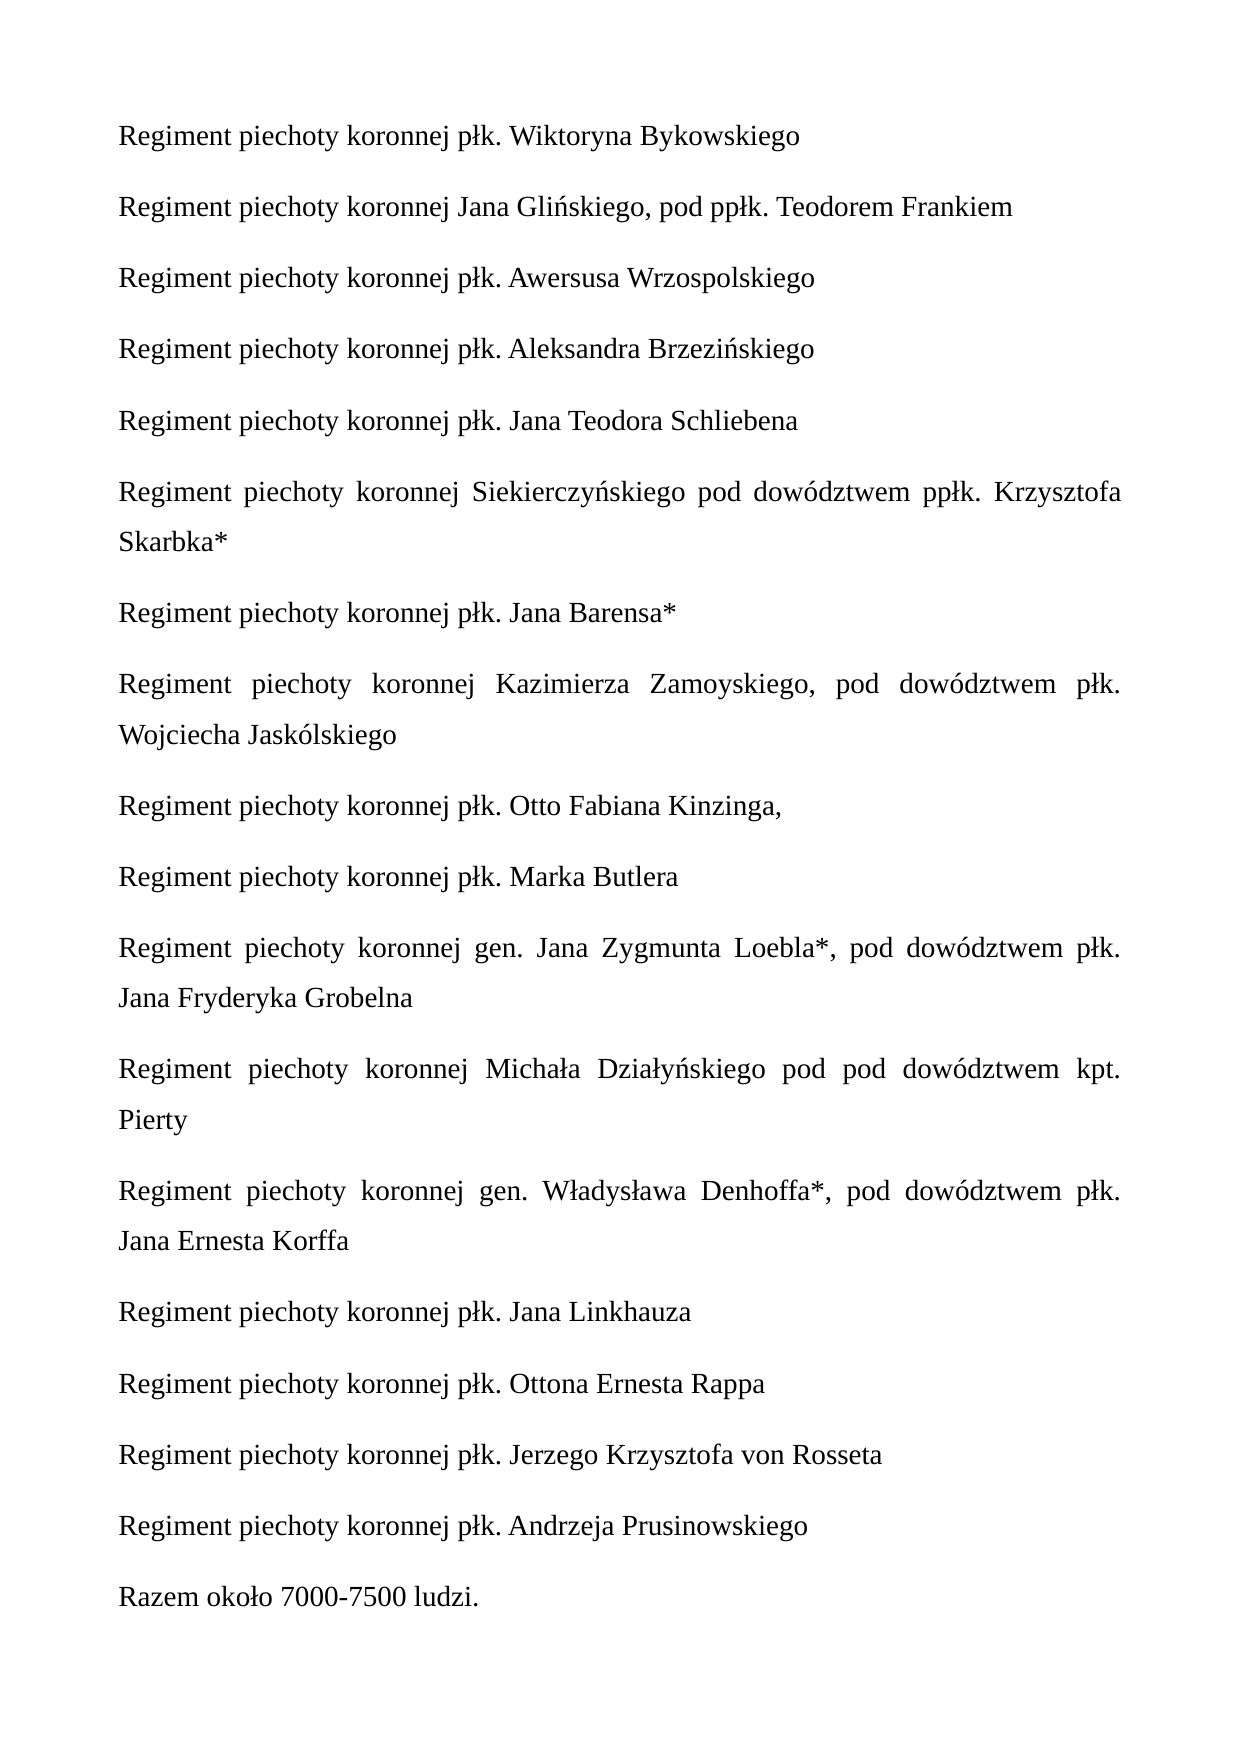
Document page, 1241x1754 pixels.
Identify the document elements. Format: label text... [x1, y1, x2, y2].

text Regiment piechoty koronnej płk. Jana Linkhauza [118, 1294, 1122, 1328]
text Regiment piechoty koronnej gen. Władysława Denhoffa*, pod dowództwem płk. Jana Ernesta Korffa [118, 1173, 1122, 1257]
text Regiment piechoty koronnej Siekierczyńskiego pod dowództwem ppłk. Krzysztofa Skarbka* [118, 474, 1122, 558]
text Razem około 7000-7500 ludzi. [118, 1579, 1122, 1613]
text Regiment piechoty koronnej płk. Jerzego Krzysztofa von Rosseta [118, 1437, 1122, 1470]
text Regiment piechoty koronnej płk. Jana Barensa* [118, 595, 1122, 629]
text Regiment piechoty koronnej płk. Aleksandra Brzezińskiego [118, 332, 1122, 365]
text Regiment piechoty koronnej płk. Jana Teodora Schliebena [118, 403, 1122, 436]
text Regiment piechoty koronnej Jana Glińskiego, pod ppłk. Teodorem Frankiem [118, 189, 1122, 223]
text Regiment piechoty koronnej płk. Andrzeja Prusinowskiego [118, 1508, 1122, 1542]
text Regiment piechoty koronnej płk. Awersusa Wrzospolskiego [118, 260, 1122, 294]
text Regiment piechoty koronnej Michała Działyńskiego pod pod dowództwem kpt. Pierty [118, 1052, 1122, 1136]
text Regiment piechoty koronnej płk. Marka Butlera [118, 859, 1122, 893]
text Regiment piechoty koronnej płk. Ottona Ernesta Rappa [118, 1366, 1122, 1399]
text Regiment piechoty koronnej płk. Otto Fabiana Kinzinga, [118, 788, 1122, 821]
text Regiment piechoty koronnej Kazimierza Zamoyskiego, pod dowództwem płk. Wojciecha Jaskólskiego [118, 666, 1122, 750]
text Regiment piechoty koronnej gen. Jana Zygmunta Loebla*, pod dowództwem płk. Jana Fryderyka Grobelna [118, 930, 1122, 1014]
text Regiment piechoty koronnej płk. Wiktoryna Bykowskiego [118, 118, 1122, 152]
